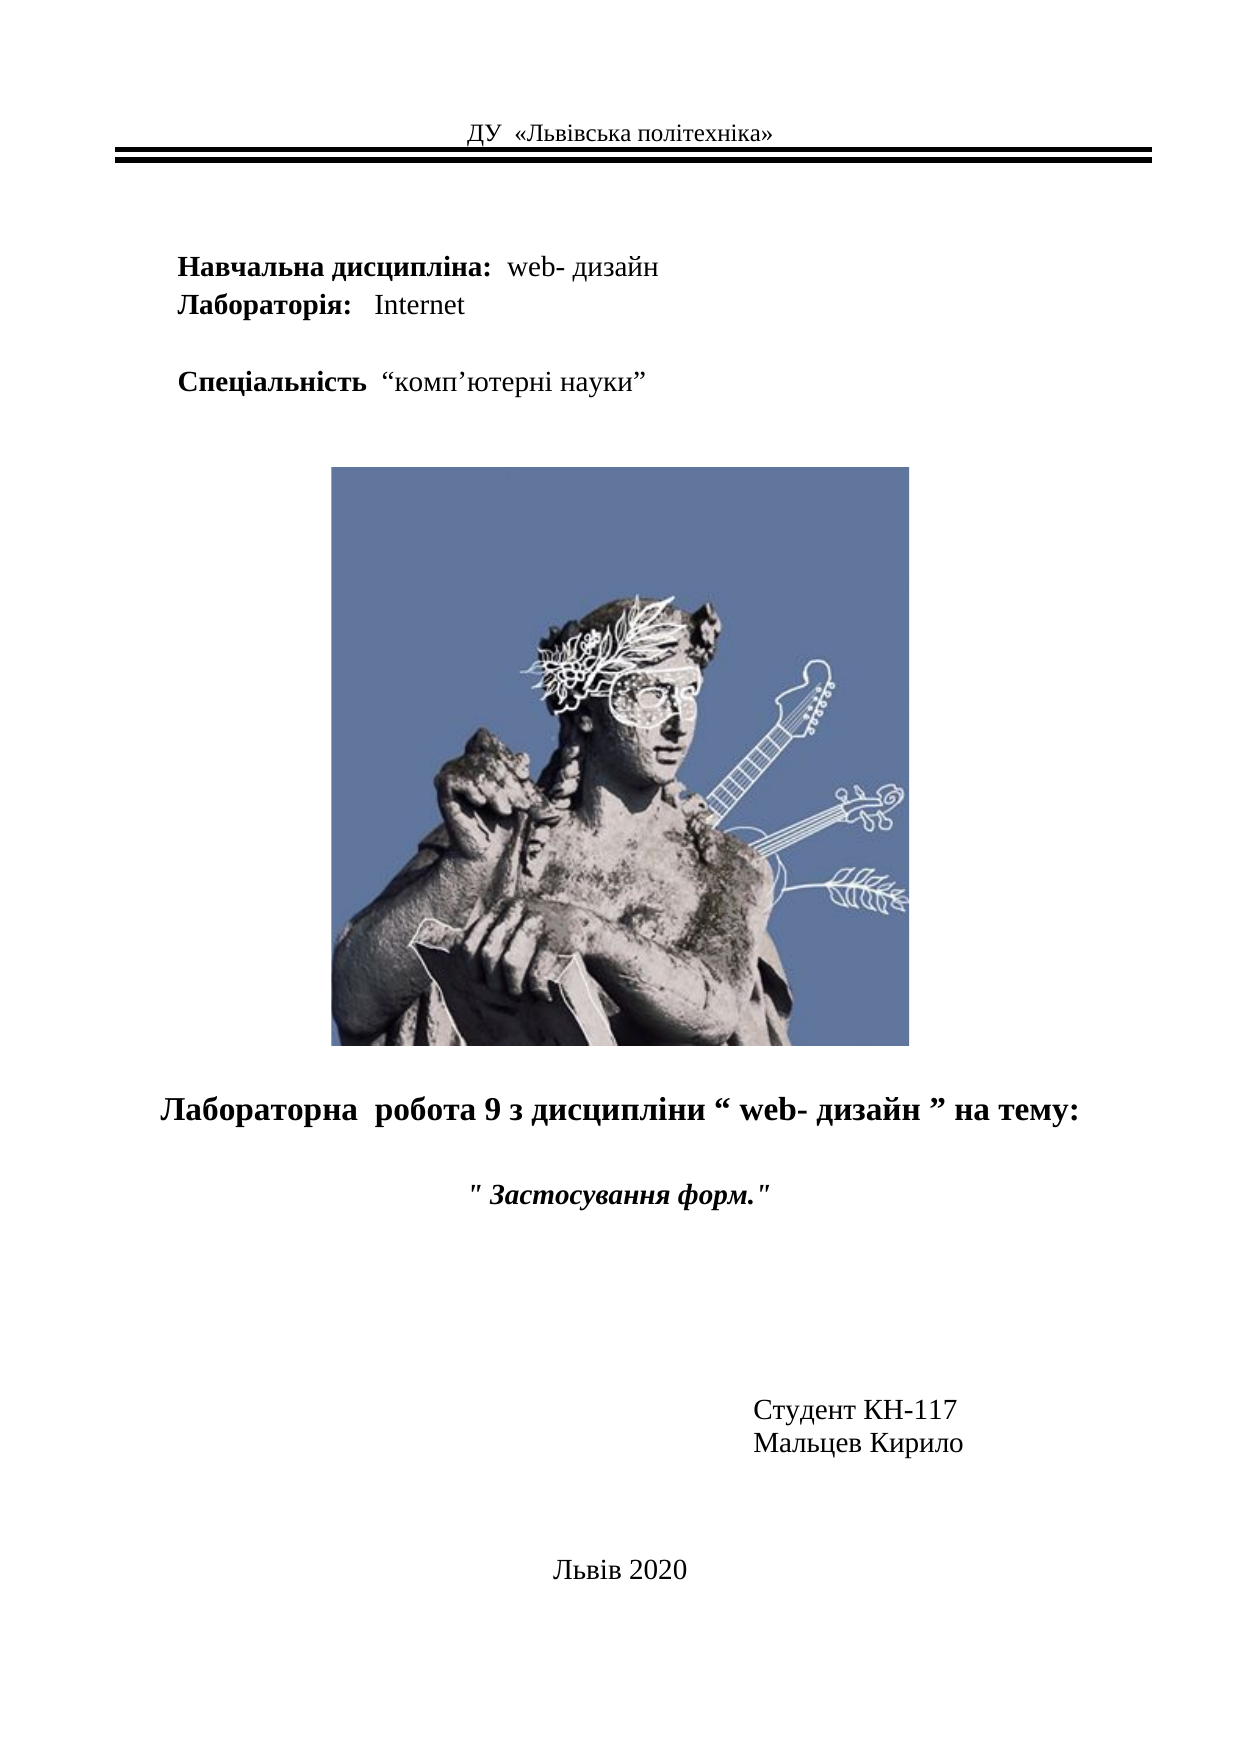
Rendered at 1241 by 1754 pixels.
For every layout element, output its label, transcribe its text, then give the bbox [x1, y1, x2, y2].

text Студент КН-117 [753, 1392, 1122, 1425]
text Лабораторія: Internet [118, 287, 1122, 321]
text ДУ «Львівська політехніка» [118, 118, 1122, 147]
text Навчальна дисципліна: web- дизайн [118, 249, 1122, 282]
text Мальцев Кирило [753, 1425, 1122, 1459]
text Спеціальність “комп’ютерні науки” [177, 364, 1122, 398]
text " Застосування форм." [118, 1177, 1122, 1210]
picture [331, 467, 910, 1046]
subtitle Львів 2020 [118, 1552, 1122, 1586]
table_header [115, 163, 1152, 191]
table_header [115, 152, 1152, 157]
text Лабораторна робота 9 з дисципліни “ web- дизайн ” на тему: [118, 1089, 1122, 1127]
